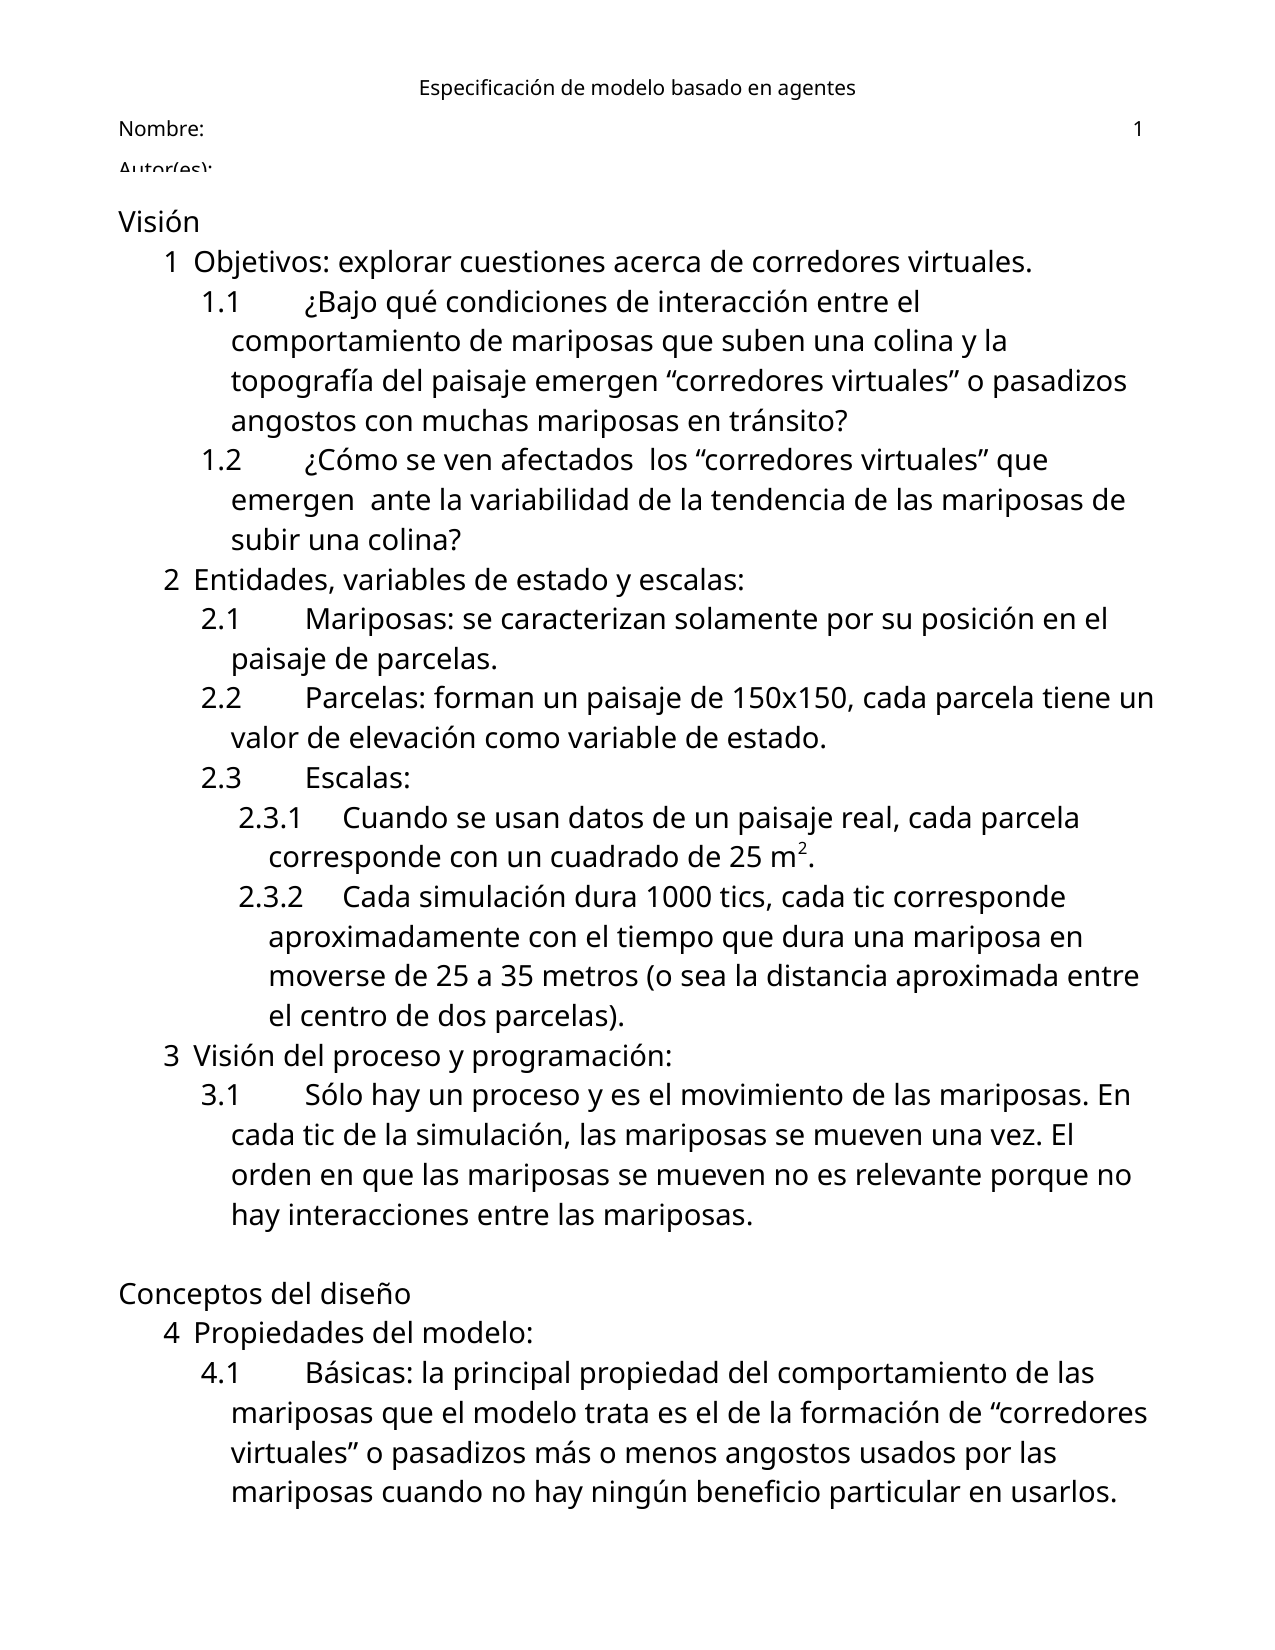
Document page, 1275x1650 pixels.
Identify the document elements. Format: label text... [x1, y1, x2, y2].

text Visión [118, 202, 1157, 241]
list Propiedades del modelo: [156, 1313, 1157, 1352]
text Conceptos del diseño [118, 1273, 1157, 1313]
list Sólo hay un proceso y es el movimiento de las mariposas. En cada tic de la simulación, las mariposas se mueven una vez. El orden en que las mariposas se mueven no es relevante porque no hay interacciones entre las mariposas. [193, 1075, 1157, 1233]
list Visión del proceso y programación: [156, 1035, 1157, 1075]
list Cuando se usan datos de un paisaje real, cada parcela corresponde con un cuadrado de 25 m2. [231, 797, 1157, 876]
list Cada simulación dura 1000 tics, cada tic corresponde aproximadamente con el tiempo que dura una mariposa en moverse de 25 a 35 metros (o sea la distancia aproximada entre el centro de dos parcelas). [231, 876, 1157, 1035]
list Objetivos: explorar cuestiones acerca de corredores virtuales. [156, 241, 1157, 281]
list ¿Cómo se ven afectados los “corredores virtuales” que emergen ante la variabilidad de la tendencia de las mariposas de subir una colina? [193, 440, 1157, 559]
list Básicas: la principal propiedad del comportamiento de las mariposas que el modelo trata es el de la formación de “corredores virtuales” o pasadizos más o menos angostos usados por las mariposas cuando no hay ningún beneficio particular en usarlos. [193, 1352, 1157, 1511]
list Parcelas: forman un paisaje de 150x150, cada parcela tiene un valor de elevación como variable de estado. [193, 678, 1157, 757]
list ¿Bajo qué condiciones de interacción entre el comportamiento de mariposas que suben una colina y la topografía del paisaje emergen “corredores virtuales” o pasadizos angostos con muchas mariposas en tránsito? [193, 281, 1157, 440]
list Entidades, variables de estado y escalas: [156, 559, 1157, 598]
list Mariposas: se caracterizan solamente por su posición en el paisaje de parcelas. [193, 598, 1157, 678]
list Escalas: [193, 757, 1157, 797]
